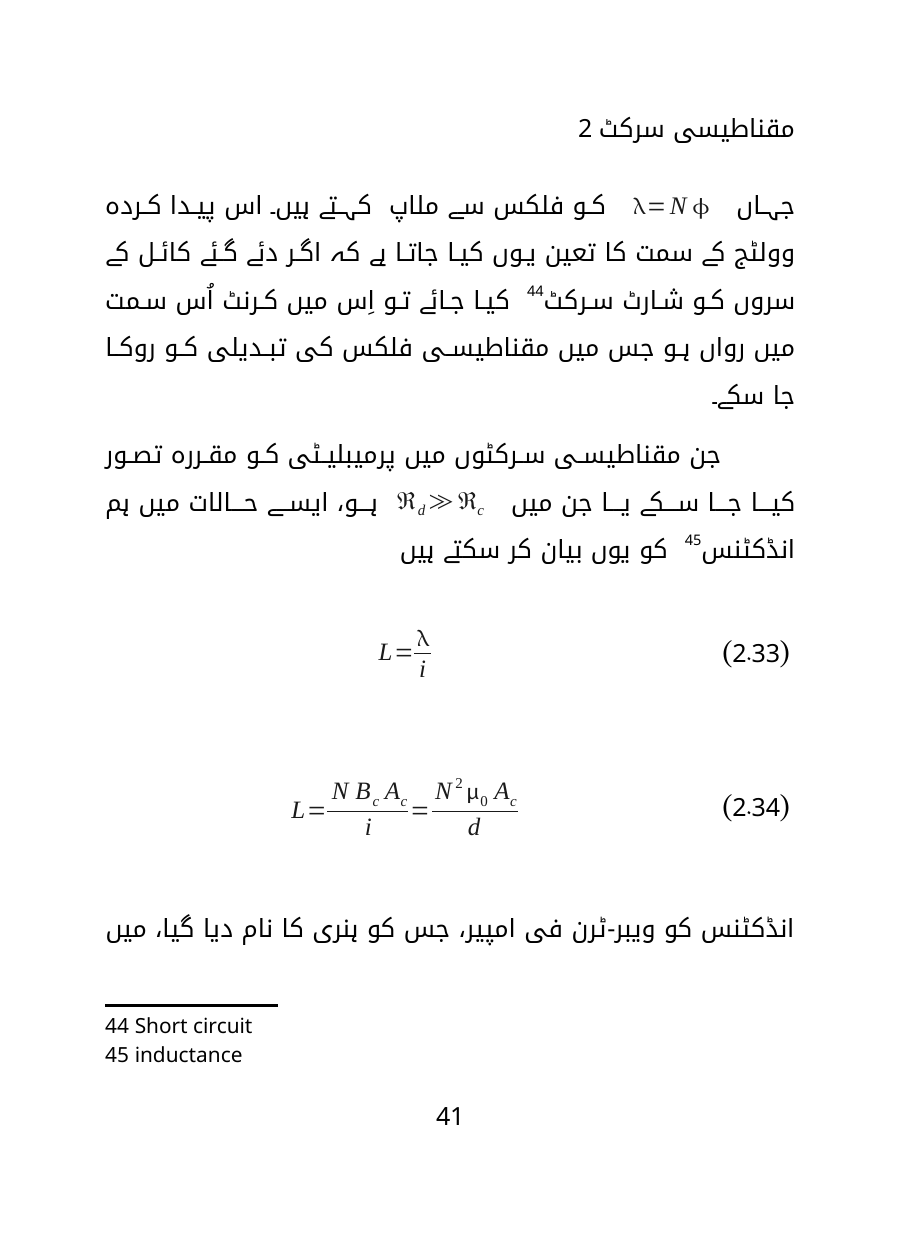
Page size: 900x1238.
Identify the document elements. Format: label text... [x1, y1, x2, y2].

table_header (2.33) [696, 621, 795, 701]
text inductance [105, 1040, 795, 1068]
table_header (2.34) [695, 769, 795, 859]
table_header [105, 621, 696, 701]
text Short circuit [105, 1012, 795, 1040]
text انڈکٹنس کو ویبر-ٹرن فی امپیر، جس کو ہنری کا نام دیا گیا، میں [105, 906, 795, 953]
text جن مقناطیسی سرکٹوں میں پرمیبلیٹی کو مقررہ تصور کیا جا سکے یا جن میں ہو، ایسے حالات میں ہم انڈکٹنس کو یوں بیان کر سکتے ہیں [105, 432, 795, 574]
table_header [105, 769, 695, 859]
text جہاں کو فلکس سے ملاپ کہتے ہیں۔ اس پیدا کردہ وولٹج کے سمت کا تعین یوں کیا جاتا ہے کہ اگر دئے گئے کائل کے سروں کو شارٹ سرکٹ کیا جائے تو اِس میں کرنٹ اُس سمت میں رواں ہو جس میں مقناطیسی فلکس کی تبدیلی کو روکا جا سکے۔ [105, 182, 795, 419]
